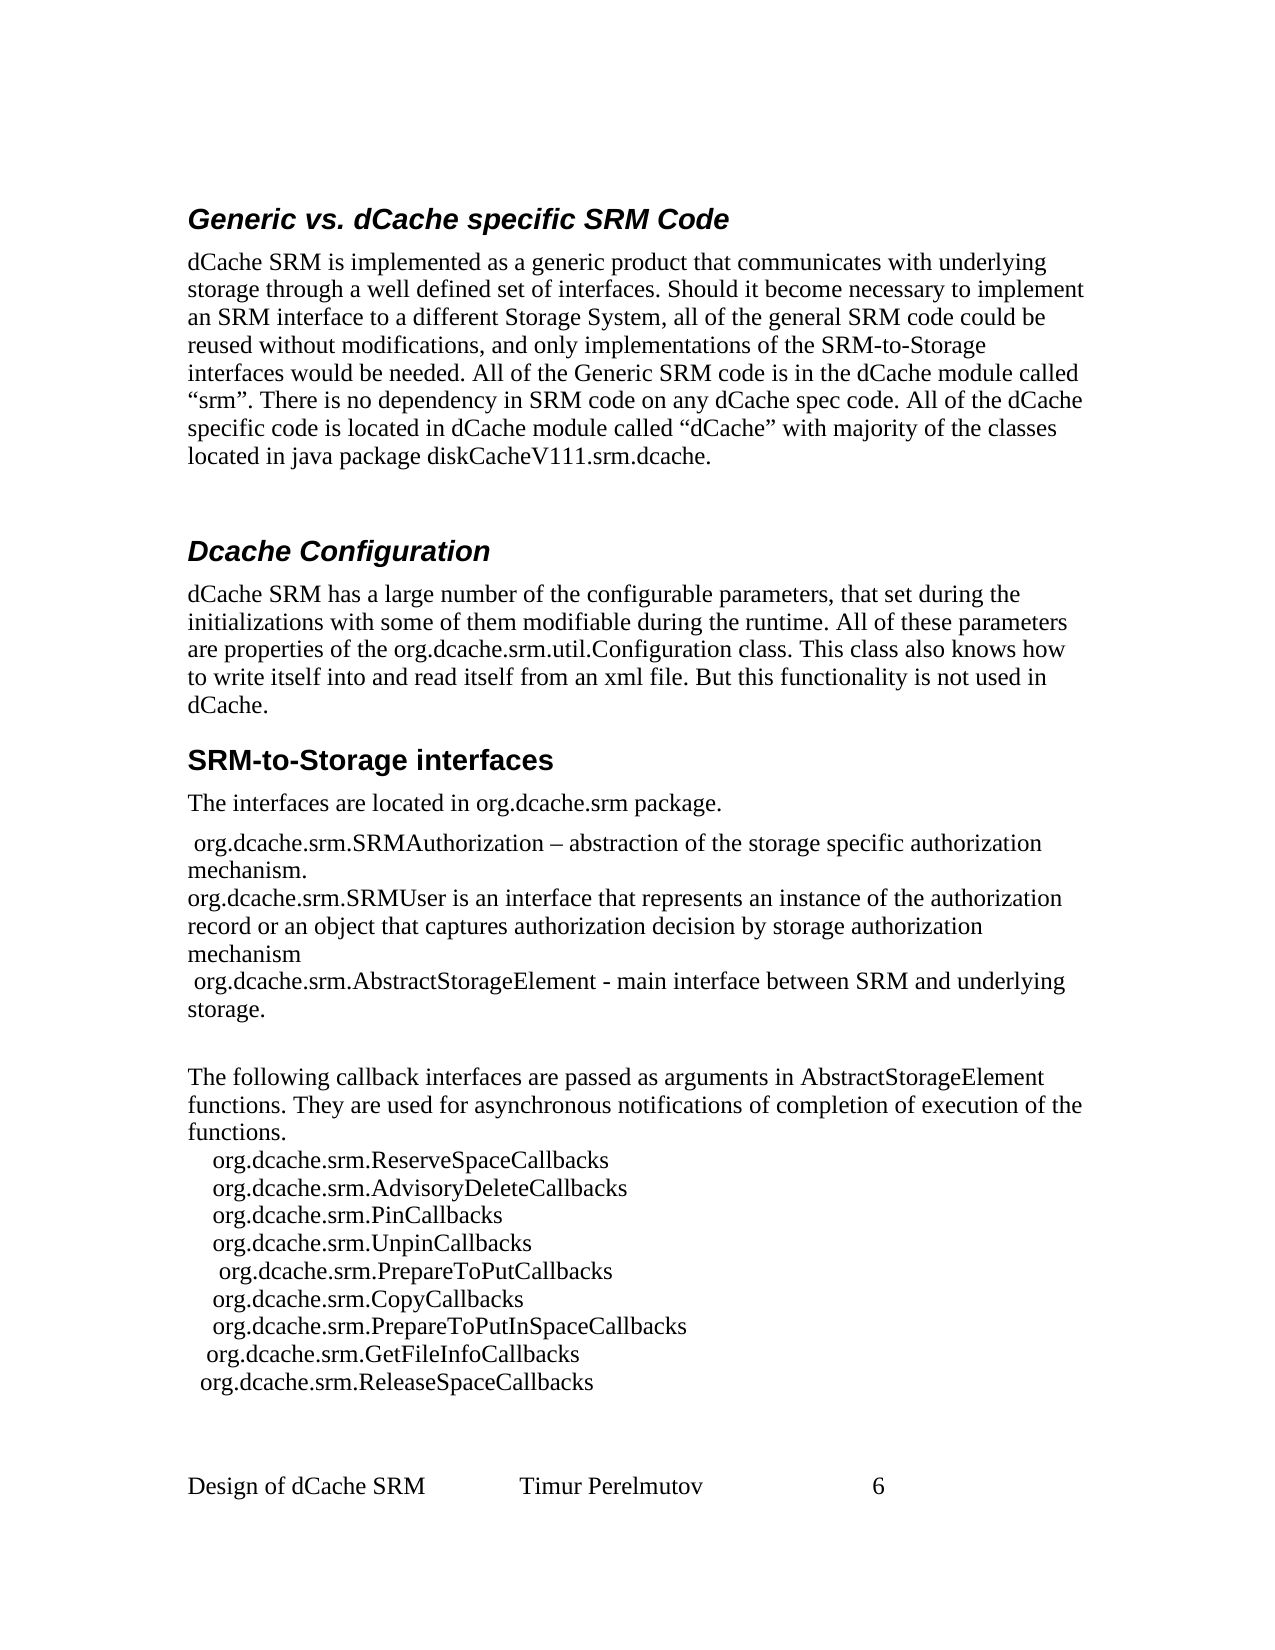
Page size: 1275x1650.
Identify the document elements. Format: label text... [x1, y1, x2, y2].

subtitle SRM-to-Storage interfaces [187, 743, 1087, 776]
text org.dcache.srm.PrepareToPutCallbacks [187, 1257, 1087, 1285]
text org.dcache.srm.CopyCallbacks [187, 1285, 1087, 1312]
text org.dcache.srm.PrepareToPutInSpaceCallbacks [187, 1312, 1087, 1340]
text org.dcache.srm.ReserveSpaceCallbacks [187, 1146, 1087, 1174]
text org.dcache.srm.GetFileInfoCallbacks [187, 1340, 1087, 1368]
text The interfaces are located in org.dcache.srm package. [187, 789, 1087, 816]
text org.dcache.srm.ReleaseSpaceCallbacks [187, 1368, 1087, 1396]
text org.dcache.srm.SRMUser is an interface that represents an instance of the authorization record or an object that captures authorization decision by storage authorization mechanism [187, 884, 1087, 967]
text org.dcache.srm.PinCallbacks [187, 1202, 1087, 1229]
subtitle Generic vs. dCache specific SRM Code [187, 203, 1087, 235]
text dCache SRM has a large number of the configurable parameters, that set during the initializations with some of them modifiable during the runtime. All of these parameters are properties of the org.dcache.srm.util.Configuration class. This class also knows how to write itself into and read itself from an xml file. But this functionality is not used in dCache. [187, 580, 1087, 718]
text org.dcache.srm.AdvisoryDeleteCallbacks [187, 1174, 1087, 1202]
text org.dcache.srm.AbstractStorageElement - main interface between SRM and underlying storage. [187, 967, 1087, 1023]
text org.dcache.srm.UnpinCallbacks [187, 1229, 1087, 1257]
subtitle Dcache Configuration [187, 535, 1087, 567]
text dCache SRM is implemented as a generic product that communicates with underlying storage through a well defined set of interfaces. Should it become necessary to implement an SRM interface to a different Storage System, all of the general SRM code could be reused without modifications, and only implementations of the SRM-to-Storage interfaces would be needed. All of the Generic SRM code is in the dCache module called “srm”. There is no dependency in SRM code on any dCache spec code. All of the dCache specific code is located in dCache module called “dCache” with majority of the classes located in java package diskCacheV111.srm.dcache. [187, 248, 1087, 469]
text The following callback interfaces are passed as arguments in AbstractStorageElement functions. They are used for asynchronous notifications of completion of execution of the functions. [187, 1063, 1087, 1146]
text org.dcache.srm.SRMAuthorization – abstraction of the storage specific authorization mechanism. [187, 829, 1087, 884]
